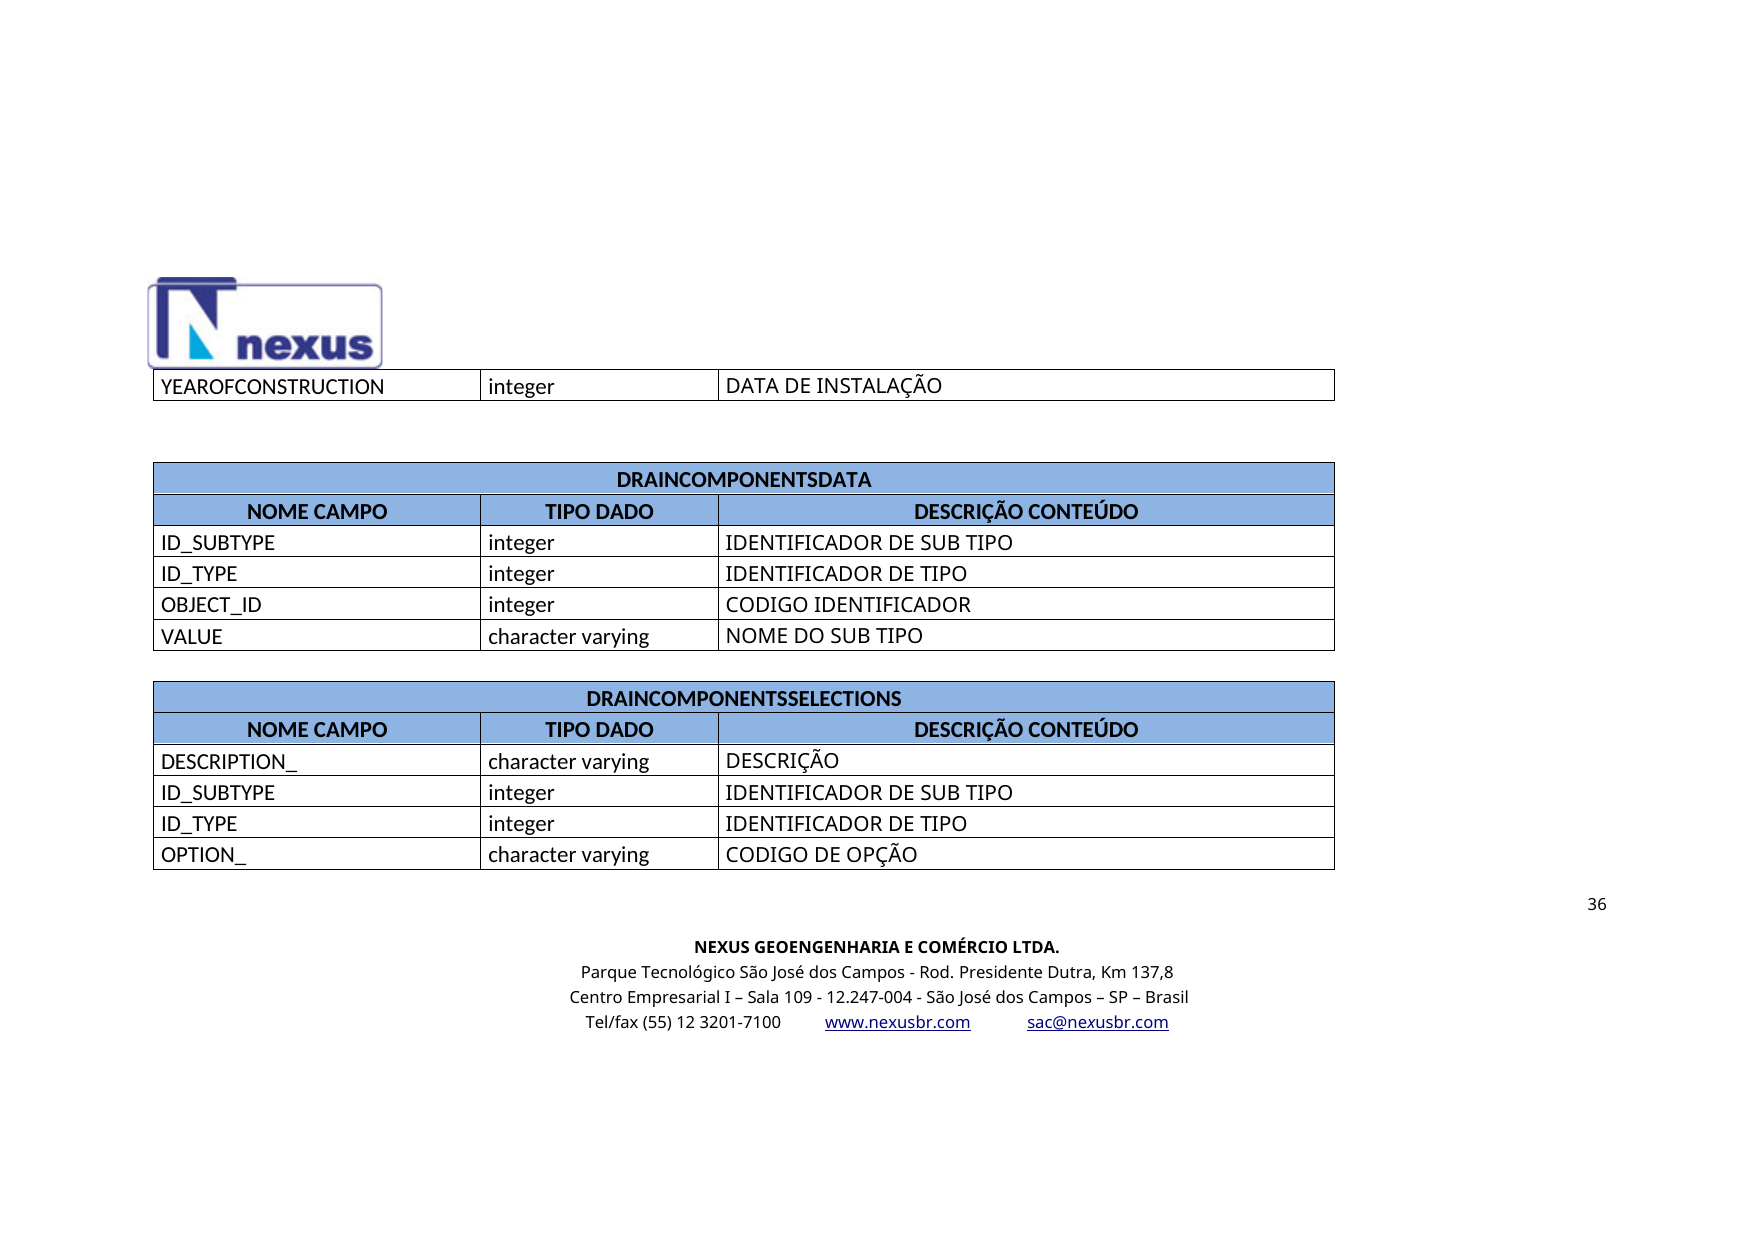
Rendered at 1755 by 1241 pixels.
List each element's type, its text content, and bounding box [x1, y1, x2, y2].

table_cell ID_SUBTYPE [154, 526, 480, 556]
table_cell ID_TYPE [154, 807, 480, 837]
table_cell NOME CAMPO [154, 495, 480, 525]
table_cell [154, 431, 481, 462]
table_cell DATA DE INSTALAÇÃO [719, 370, 1334, 400]
table_cell YEAROFCONSTRUCTION [154, 370, 480, 400]
table_cell OBJECT_ID [154, 588, 480, 618]
table_cell OPTION_ [154, 838, 480, 868]
table_cell IDENTIFICADOR DE TIPO [719, 557, 1334, 587]
table_cell integer [481, 807, 718, 837]
table_cell character varying [481, 620, 718, 650]
table_cell [718, 651, 1335, 681]
table_cell integer [481, 370, 718, 400]
table_cell ID_TYPE [154, 557, 480, 587]
table_cell integer [481, 557, 718, 587]
table_cell TIPO DADO [481, 495, 718, 525]
table_cell character varying [481, 838, 718, 868]
table_cell integer [481, 588, 718, 618]
table_cell [718, 401, 1335, 431]
table_cell DESCRIÇÃO CONTEÚDO [719, 713, 1334, 743]
table_cell character varying [481, 745, 718, 775]
table_cell [718, 431, 1335, 462]
table_cell [481, 651, 718, 681]
table_cell IDENTIFICADOR DE SUB TIPO [719, 776, 1334, 806]
table_cell DRAINCOMPONENTSDATA [154, 463, 1334, 493]
table_cell [481, 401, 718, 431]
table_cell DESCRIÇÃO CONTEÚDO [719, 495, 1334, 525]
table_cell integer [481, 776, 718, 806]
table_cell CODIGO IDENTIFICADOR [719, 588, 1334, 618]
table_cell DRAINCOMPONENTSSELECTIONS [154, 682, 1334, 712]
table_cell TIPO DADO [481, 713, 718, 743]
table_cell VALUE [154, 620, 480, 650]
table_cell NOME DO SUB TIPO [719, 620, 1334, 650]
table_cell [481, 431, 718, 462]
table_cell CODIGO DE OPÇÃO [719, 838, 1334, 868]
table_cell [154, 651, 481, 681]
table_cell integer [481, 526, 718, 556]
table_cell NOME CAMPO [154, 713, 480, 743]
table_cell [154, 401, 481, 431]
table_cell DESCRIÇÃO [719, 745, 1334, 775]
table_cell ID_SUBTYPE [154, 776, 480, 806]
table_cell DESCRIPTION_ [154, 745, 480, 775]
table_cell IDENTIFICADOR DE TIPO [719, 807, 1334, 837]
table_cell IDENTIFICADOR DE SUB TIPO [719, 526, 1334, 556]
